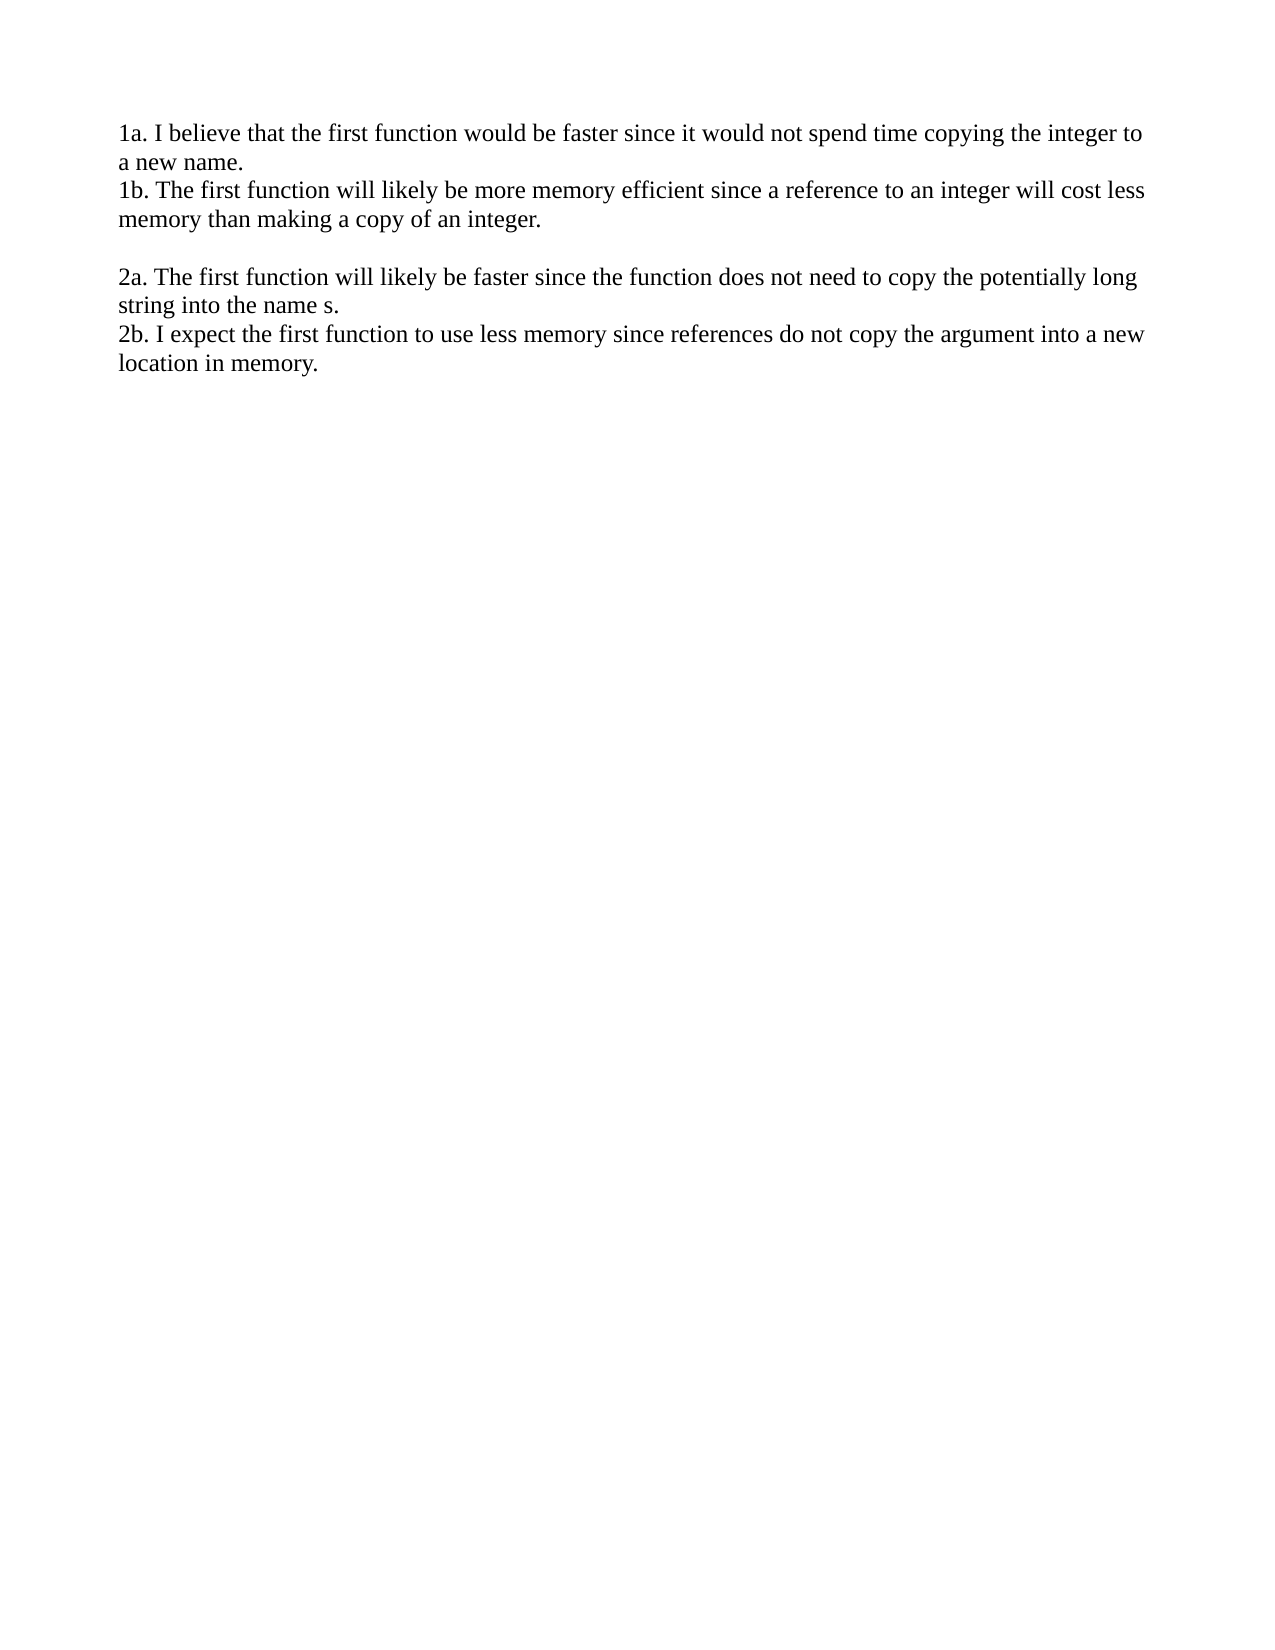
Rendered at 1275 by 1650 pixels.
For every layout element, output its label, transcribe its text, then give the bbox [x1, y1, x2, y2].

text 2a. The first function will likely be faster since the function does not need to copy the potentially long string into the name s. [118, 262, 1157, 319]
text 1a. I believe that the first function would be faster since it would not spend time copying the integer to a new name. [118, 118, 1157, 176]
text 1b. The first function will likely be more memory efficient since a reference to an integer will cost less memory than making a copy of an integer. [118, 176, 1157, 233]
text 2b. I expect the first function to use less memory since references do not copy the argument into a new location in memory. [118, 319, 1157, 377]
